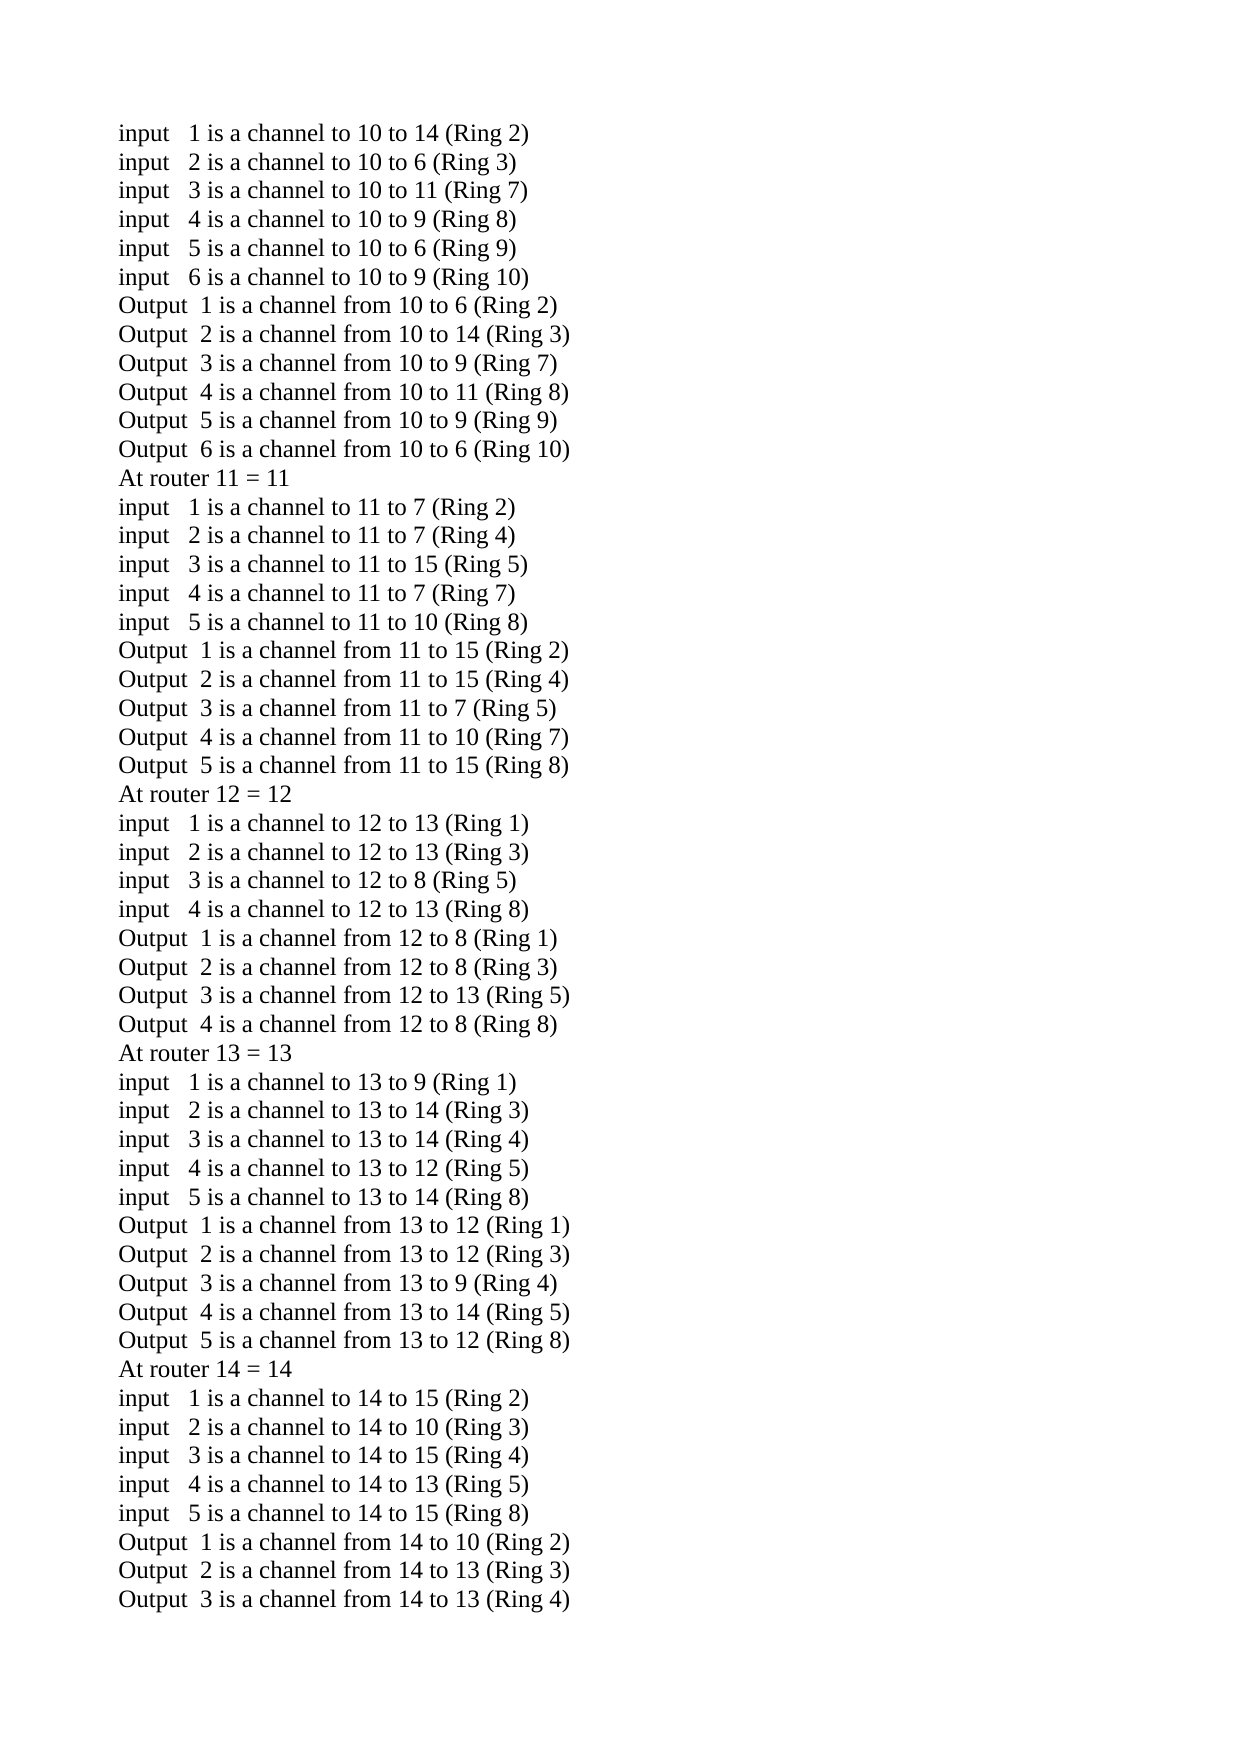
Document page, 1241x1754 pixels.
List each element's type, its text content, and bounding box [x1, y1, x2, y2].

text Output 1 is a channel from 11 to 15 (Ring 2) [118, 636, 1122, 664]
text input 2 is a channel to 11 to 7 (Ring 4) [118, 521, 1122, 549]
text input 5 is a channel to 13 to 14 (Ring 8) [118, 1182, 1122, 1211]
text Output 3 is a channel from 11 to 7 (Ring 5) [118, 693, 1122, 722]
text Output 4 is a channel from 12 to 8 (Ring 8) [118, 1009, 1122, 1038]
text input 3 is a channel to 11 to 15 (Ring 5) [118, 549, 1122, 578]
text Output 2 is a channel from 10 to 14 (Ring 3) [118, 319, 1122, 348]
text At router 11 = 11 [118, 463, 1122, 492]
text input 4 is a channel to 14 to 13 (Ring 5) [118, 1469, 1122, 1498]
text input 1 is a channel to 11 to 7 (Ring 2) [118, 492, 1122, 521]
text Output 2 is a channel from 13 to 12 (Ring 3) [118, 1239, 1122, 1268]
text input 5 is a channel to 14 to 15 (Ring 8) [118, 1498, 1122, 1527]
text input 4 is a channel to 11 to 7 (Ring 7) [118, 578, 1122, 607]
text Output 2 is a channel from 14 to 13 (Ring 3) [118, 1556, 1122, 1584]
text Output 3 is a channel from 10 to 9 (Ring 7) [118, 348, 1122, 377]
text input 3 is a channel to 13 to 14 (Ring 4) [118, 1124, 1122, 1153]
text Output 1 is a channel from 12 to 8 (Ring 1) [118, 923, 1122, 952]
text Output 1 is a channel from 13 to 12 (Ring 1) [118, 1211, 1122, 1239]
text input 4 is a channel to 12 to 13 (Ring 8) [118, 894, 1122, 923]
text input 6 is a channel to 10 to 9 (Ring 10) [118, 262, 1122, 291]
text At router 13 = 13 [118, 1038, 1122, 1067]
text At router 12 = 12 [118, 779, 1122, 808]
text input 3 is a channel to 10 to 11 (Ring 7) [118, 176, 1122, 204]
text Output 5 is a channel from 13 to 12 (Ring 8) [118, 1326, 1122, 1354]
text Output 2 is a channel from 11 to 15 (Ring 4) [118, 664, 1122, 693]
text input 2 is a channel to 12 to 13 (Ring 3) [118, 837, 1122, 866]
text input 1 is a channel to 10 to 14 (Ring 2) [118, 118, 1122, 147]
text Output 5 is a channel from 10 to 9 (Ring 9) [118, 406, 1122, 434]
text input 4 is a channel to 13 to 12 (Ring 5) [118, 1153, 1122, 1182]
text Output 4 is a channel from 11 to 10 (Ring 7) [118, 722, 1122, 751]
text Output 6 is a channel from 10 to 6 (Ring 10) [118, 434, 1122, 463]
text Output 3 is a channel from 14 to 13 (Ring 4) [118, 1584, 1122, 1613]
text input 3 is a channel to 12 to 8 (Ring 5) [118, 866, 1122, 894]
text input 1 is a channel to 12 to 13 (Ring 1) [118, 808, 1122, 837]
text Output 5 is a channel from 11 to 15 (Ring 8) [118, 751, 1122, 779]
text Output 4 is a channel from 13 to 14 (Ring 5) [118, 1297, 1122, 1326]
text input 5 is a channel to 10 to 6 (Ring 9) [118, 233, 1122, 262]
text Output 2 is a channel from 12 to 8 (Ring 3) [118, 952, 1122, 981]
text Output 1 is a channel from 14 to 10 (Ring 2) [118, 1527, 1122, 1556]
text input 1 is a channel to 13 to 9 (Ring 1) [118, 1067, 1122, 1096]
text Output 4 is a channel from 10 to 11 (Ring 8) [118, 377, 1122, 406]
text input 2 is a channel to 14 to 10 (Ring 3) [118, 1412, 1122, 1441]
text input 2 is a channel to 13 to 14 (Ring 3) [118, 1096, 1122, 1124]
text Output 3 is a channel from 12 to 13 (Ring 5) [118, 981, 1122, 1009]
text input 4 is a channel to 10 to 9 (Ring 8) [118, 204, 1122, 233]
text Output 1 is a channel from 10 to 6 (Ring 2) [118, 291, 1122, 319]
text input 3 is a channel to 14 to 15 (Ring 4) [118, 1441, 1122, 1469]
text input 2 is a channel to 10 to 6 (Ring 3) [118, 147, 1122, 176]
text input 1 is a channel to 14 to 15 (Ring 2) [118, 1383, 1122, 1412]
text input 5 is a channel to 11 to 10 (Ring 8) [118, 607, 1122, 636]
text At router 14 = 14 [118, 1354, 1122, 1383]
text Output 3 is a channel from 13 to 9 (Ring 4) [118, 1268, 1122, 1297]
